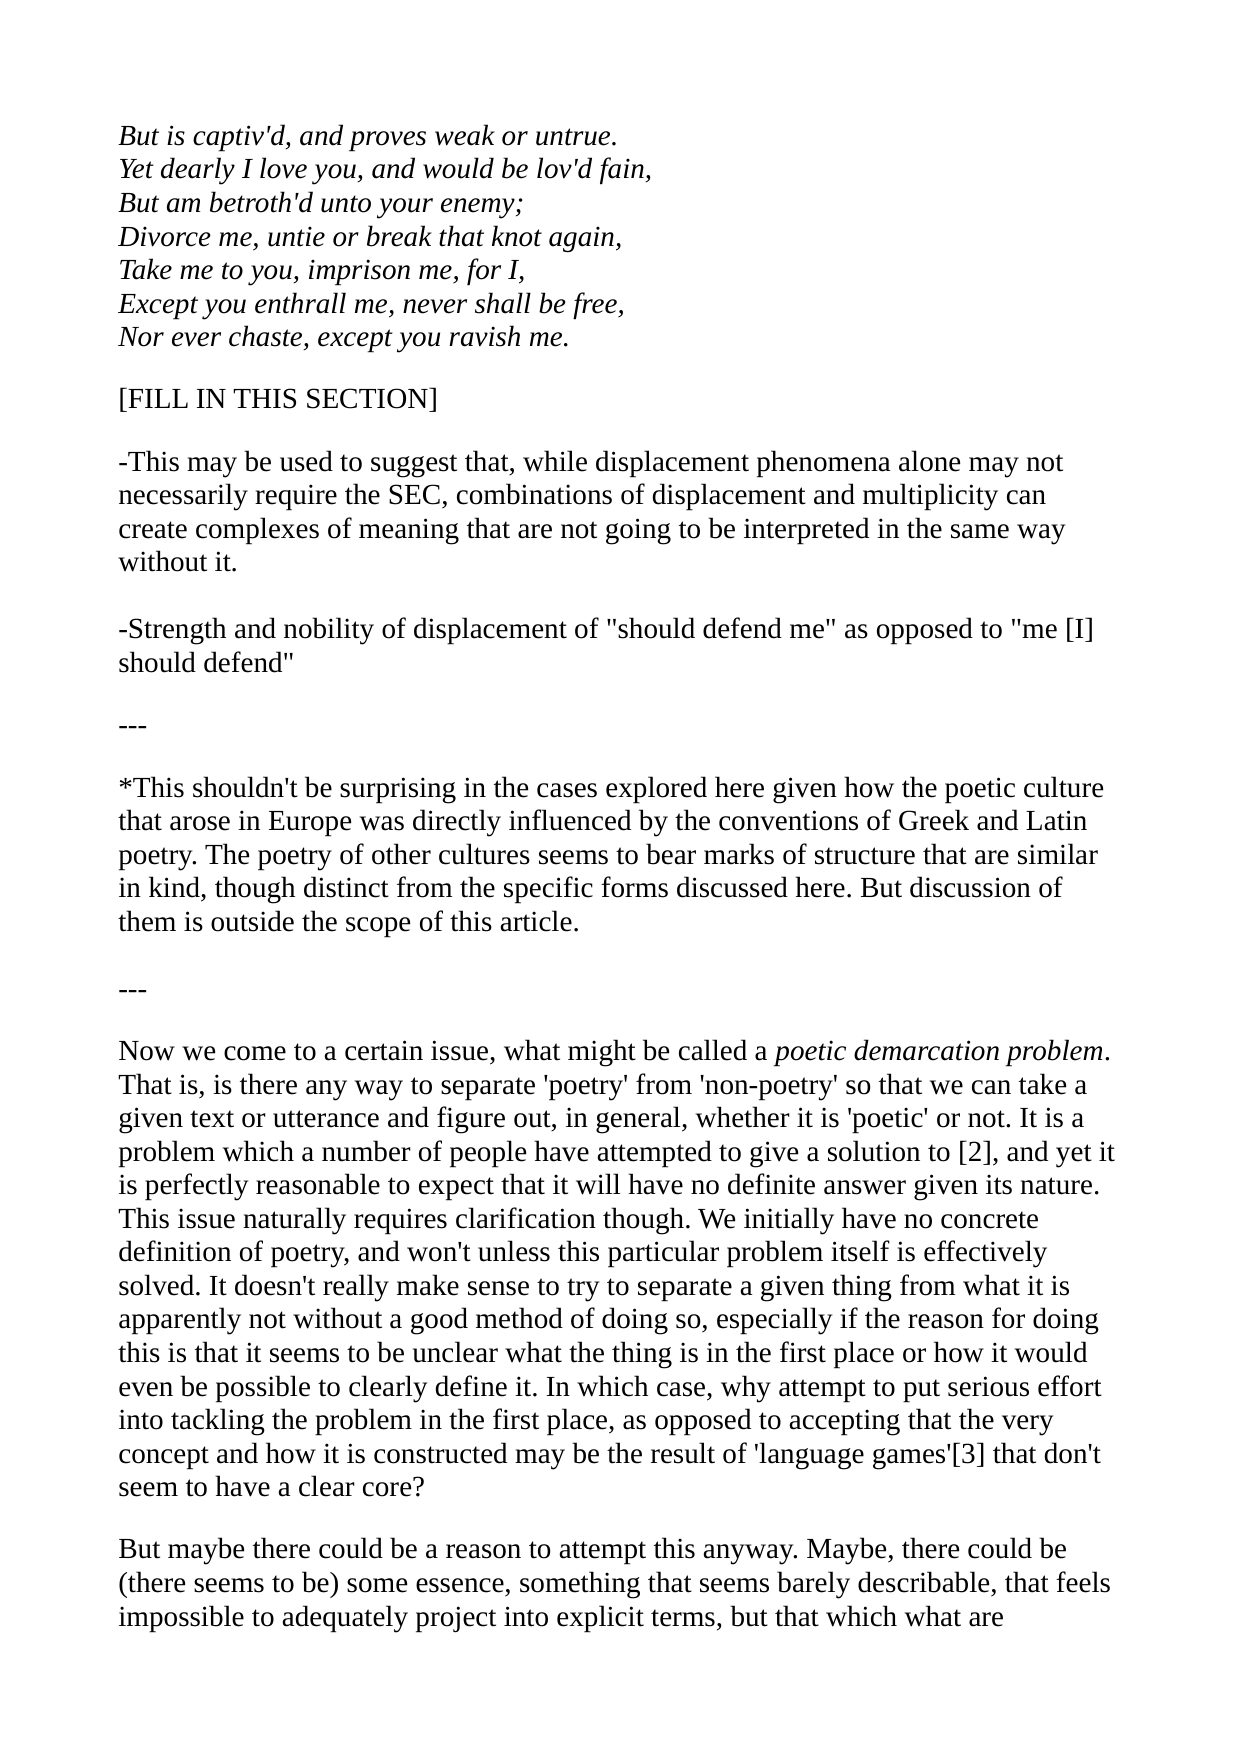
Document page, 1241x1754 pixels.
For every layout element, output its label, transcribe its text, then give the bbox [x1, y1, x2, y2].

text But is captiv'd, and proves weak or untrue. Yet dearly I love you, and would be lov'd fain, But am betroth'd unto your enemy; Divorce me, untie or break that knot again, Take me to you, imprison me, for I, Except you enthrall me, never shall be free, Nor ever chaste, except you ravish me. [118, 118, 1122, 353]
text --- [118, 707, 1122, 741]
text [FILL IN THIS SECTION] [118, 382, 1122, 415]
text But maybe there could be a reason to attempt this anyway. Maybe, there could be (there seems to be) some essence, something that seems barely describable, that feels impossible to adequately project into explicit terms, but that which what are [118, 1532, 1122, 1632]
text --- [118, 937, 1122, 1004]
text *This shouldn't be surprising in the cases explored here given how the poetic culture that arose in Europe was directly influenced by the conventions of Greek and Latin poetry. The poetry of other cultures seems to bear marks of structure that are similar in kind, though distinct from the specific forms discussed here. But discussion of them is outside the scope of this article. [118, 770, 1122, 937]
text Now we come to a certain issue, what might be called a poetic demarcation problem. That is, is there any way to separate 'poetry' from 'non-poetry' so that we can take a given text or utterance and figure out, in general, whether it is 'poetic' or not. It is a problem which a number of people have attempted to give a solution to [2], and yet it is perfectly reasonable to expect that it will have no definite answer given its nature. This issue naturally requires clarification though. We initially have no concrete definition of poetry, and won't unless this particular problem itself is effectively solved. It doesn't really make sense to try to separate a given thing from what it is apparently not without a good method of doing so, especially if the reason for doing this is that it seems to be unclear what the thing is in the first place or how it would even be possible to clearly define it. In which case, why attempt to put serious effort into tackling the problem in the first place, as opposed to accepting that the very concept and how it is constructed may be the result of 'language games'[3] that don't seem to have a clear core? [118, 1033, 1122, 1503]
text -This may be used to suggest that, while displacement phenomena alone may not necessarily require the SEC, combinations of displacement and multiplicity can create complexes of meaning that are not going to be interpreted in the same way without it. [118, 444, 1122, 578]
text -Strength and nobility of displacement of "should defend me" as opposed to "me [I] should defend" [118, 578, 1122, 679]
